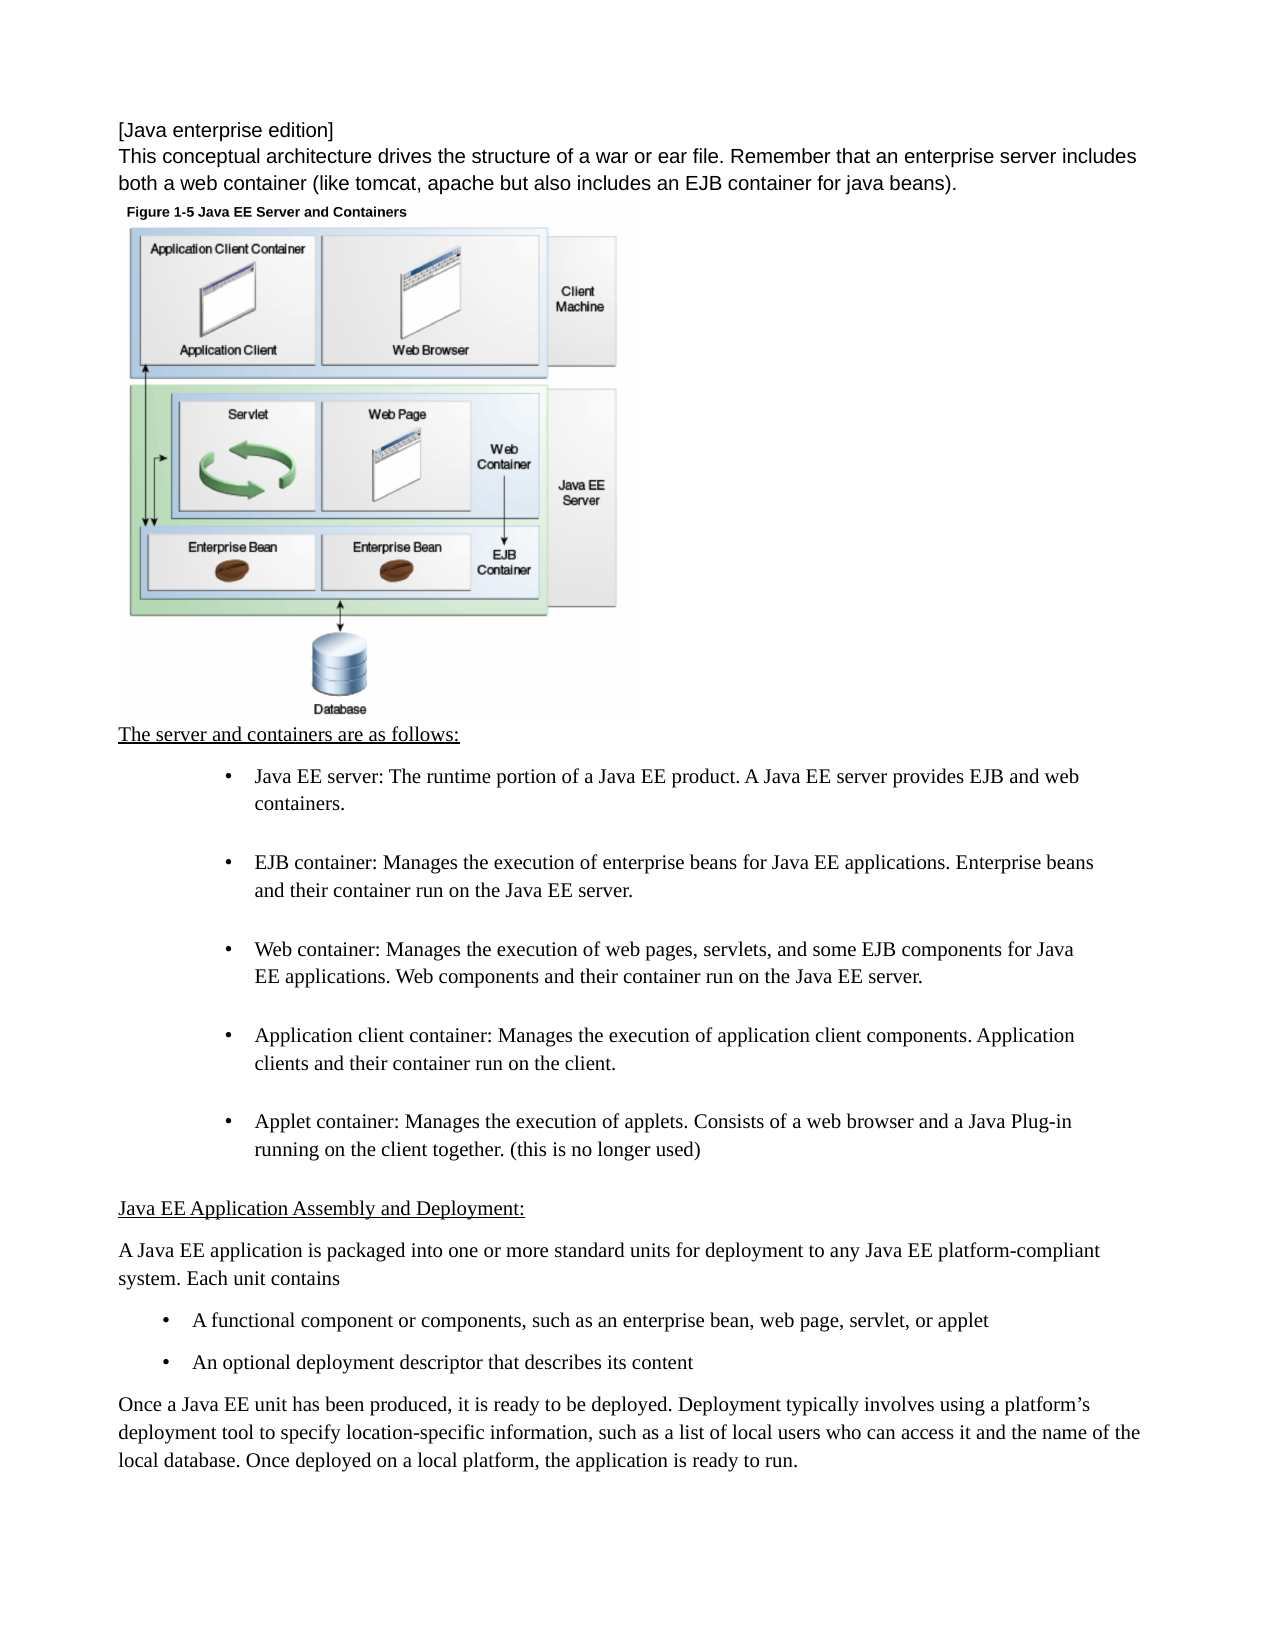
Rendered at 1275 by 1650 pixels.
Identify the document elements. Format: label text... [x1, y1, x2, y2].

text Java EE Application Assembly and Deployment: [118, 1196, 1157, 1220]
list EJB container: Manages the execution of enterprise beans for Java EE applications. Enterprise beans and their container run on the Java EE server. [225, 850, 1094, 902]
list Java EE server: The runtime portion of a Java EE product. A Java EE server provides EJB and web containers. [225, 764, 1094, 815]
list Web container: Manages the execution of web pages, servlets, and some EJB components for Java EE applications. Web components and their container run on the Java EE server. [225, 937, 1094, 988]
list An optional deployment descriptor that describes its content [162, 1350, 1157, 1374]
text Once a Java EE unit has been produced, it is ready to be deployed. Deployment typically involves using a platform’s deployment tool to specify location-specific information, such as a list of local users who can access it and the name of the local database. Once deployed on a local platform, the application is ready to run. [118, 1392, 1157, 1472]
text [Java enterprise edition] [118, 118, 1157, 141]
text This conceptual architecture drives the structure of a war or ear file. Remember that an enterprise server includes both a web container (like tomcat, apache but also includes an EJB container for java beans). [118, 145, 1157, 195]
list Application client container: Manages the execution of application client components. Application clients and their container run on the client. [225, 1023, 1094, 1075]
text A Java EE application is packaged into one or more standard units for deployment to any Java EE platform-compliant system. Each unit contains [118, 1238, 1157, 1290]
list Applet container: Manages the execution of applets. Consists of a web browser and a Java Plug-in running on the client together. (this is no longer used) [225, 1109, 1094, 1161]
list A functional component or components, such as an enterprise bean, web page, servlet, or applet [162, 1308, 1157, 1332]
picture [118, 198, 636, 721]
text The server and containers are as follows: [118, 721, 1157, 746]
